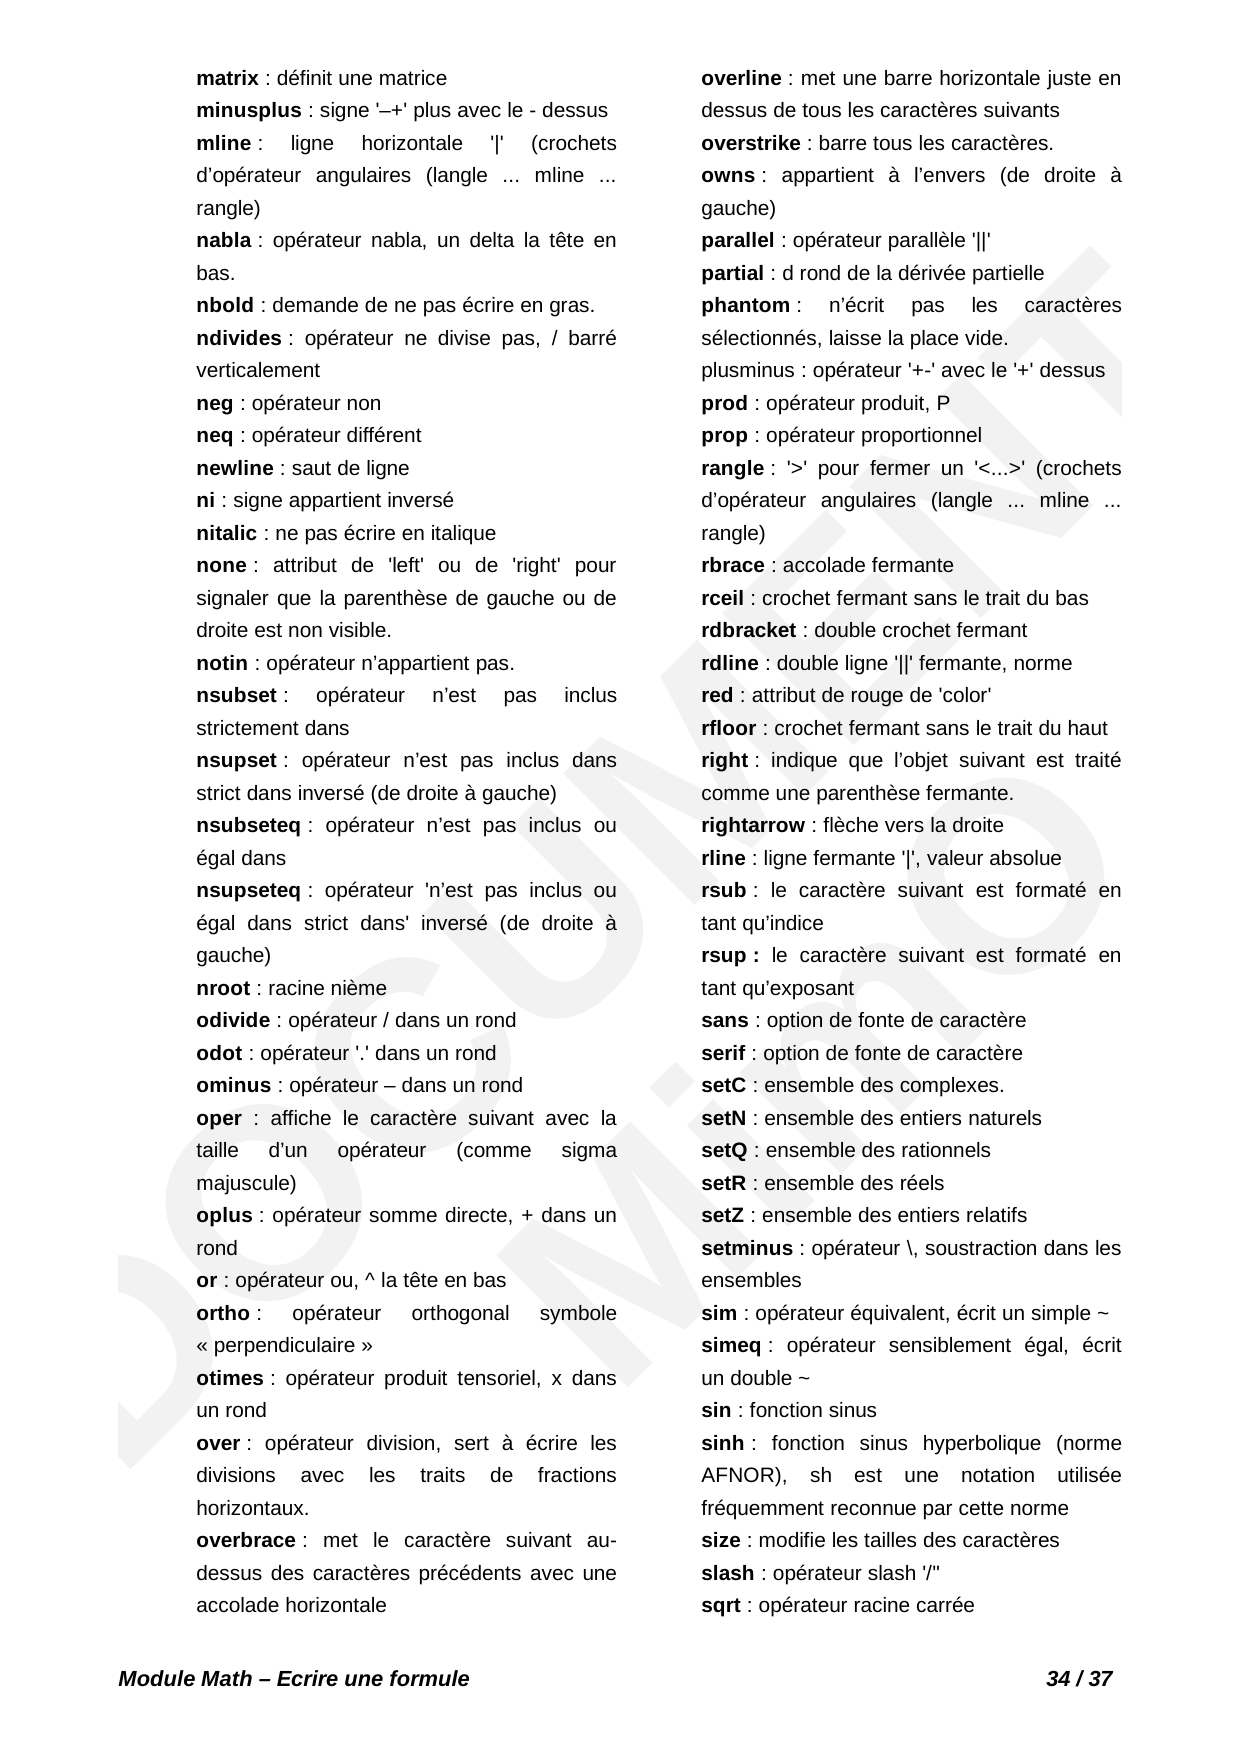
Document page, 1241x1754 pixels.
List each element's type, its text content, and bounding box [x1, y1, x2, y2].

text nitalic : ne pas écrire en italique [196, 514, 617, 547]
text rightarrow : flèche vers la droite [701, 807, 1122, 839]
text ominus : opérateur – dans un rond [196, 1067, 617, 1099]
text odivide : opérateur / dans un rond [196, 1002, 617, 1034]
text oplus : opérateur somme directe, + dans un rond [196, 1197, 617, 1262]
text sans : option de fonte de caractère [701, 1002, 1122, 1034]
text neg : opérateur non [196, 384, 617, 417]
text prod : opérateur produit, P [701, 384, 1122, 417]
text rdbracket : double crochet fermant [701, 612, 1122, 644]
text oper : affiche le caractère suivant avec la taille d’un opérateur (comme sigma majuscule) [196, 1099, 617, 1197]
text sqrt : opérateur racine carrée [701, 1587, 1122, 1619]
text rbrace : accolade fermante [701, 547, 1122, 579]
text ortho : opérateur orthogonal symbole « perpendiculaire » [196, 1294, 617, 1359]
text ni : signe appartient inversé [196, 482, 617, 514]
text slash : opérateur slash '/'' [701, 1554, 1122, 1587]
text setN : ensemble des entiers naturels [701, 1099, 1122, 1132]
text setminus : opérateur \, soustraction dans les ensembles [701, 1229, 1122, 1294]
text size : modifie les tailles des caractères [701, 1522, 1122, 1554]
text overline : met une barre horizontale juste en dessus de tous les caractères suivants [701, 59, 1122, 124]
text sin : fonction sinus [701, 1392, 1122, 1424]
text rfloor : crochet fermant sans le trait du haut [701, 709, 1122, 742]
text simeq : opérateur sensiblement égal, écrit un double ~ [701, 1327, 1122, 1392]
text right : indique que l’objet suivant est traité comme une parenthèse fermante. [701, 742, 1122, 807]
text nsupseteq : opérateur 'n’est pas inclus ou égal dans strict dans' inversé (de droite à gauche) [196, 872, 617, 969]
text minusplus : signe '–+' plus avec le - dessus [196, 92, 617, 124]
text nroot : racine nième [196, 969, 617, 1002]
text parallel : opérateur parallèle '||' [701, 222, 1122, 254]
text serif : option de fonte de caractère [701, 1034, 1122, 1067]
text matrix : définit une matrice [196, 59, 617, 92]
text owns : appartient à l’envers (de droite à gauche) [701, 157, 1122, 222]
text notin : opérateur n’appartient pas. [196, 644, 617, 677]
text sim : opérateur équivalent, écrit un simple ~ [701, 1294, 1122, 1327]
text neq : opérateur différent [196, 417, 617, 449]
text overstrike : barre tous les caractères. [701, 124, 1122, 157]
text nabla : opérateur nabla, un delta la tête en bas. [196, 222, 617, 287]
text or : opérateur ou, ^ la tête en bas [196, 1262, 617, 1294]
text mline : ligne horizontale '|' (crochets d’opérateur angulaires (langle ... mline ... rangle) [196, 124, 617, 222]
text nsupset : opérateur n’est pas inclus dans strict dans inversé (de droite à gauche) [196, 742, 617, 807]
text over : opérateur division, sert à écrire les divisions avec les traits de fractions horizontaux. [196, 1424, 617, 1522]
text ndivides : opérateur ne divise pas, / barré verticalement [196, 319, 617, 384]
text setC : ensemble des complexes. [701, 1067, 1122, 1099]
text rsub : le caractère suivant est formaté en tant qu’indice [701, 872, 1122, 937]
text setZ : ensemble des entiers relatifs [701, 1197, 1122, 1229]
text none : attribut de 'left' ou de 'right' pour signaler que la parenthèse de gauche ou de droite est non visible. [196, 547, 617, 644]
text otimes : opérateur produit tensoriel, x dans un rond [196, 1359, 617, 1424]
text nsubset : opérateur n’est pas inclus strictement dans [196, 677, 617, 742]
text sinh : fonction sinus hyperbolique (norme AFNOR), sh est une notation utilisée fréquemment reconnue par cette norme [701, 1424, 1122, 1522]
text odot : opérateur '.' dans un rond [196, 1034, 617, 1067]
text rdline : double ligne '||' fermante, norme [701, 644, 1122, 677]
text overbrace : met le caractère suivant au-dessus des caractères précédents avec une accolade horizontale [196, 1522, 617, 1619]
text nbold : demande de ne pas écrire en gras. [196, 287, 617, 319]
text setQ : ensemble des rationnels [701, 1132, 1122, 1164]
text rsup : le caractère suivant est formaté en tant qu’exposant [701, 937, 1122, 1002]
text partial : d rond de la dérivée partielle [701, 254, 1122, 287]
text newline : saut de ligne [196, 449, 617, 482]
text rangle : '>' pour fermer un '<...>' (crochets d’opérateur angulaires (langle ... mline ... rangle) [701, 449, 1122, 547]
text nsubseteq : opérateur n’est pas inclus ou égal dans [196, 807, 617, 872]
text rline : ligne fermante '|', valeur absolue [701, 839, 1122, 872]
text setR : ensemble des réels [701, 1164, 1122, 1197]
text prop : opérateur proportionnel [701, 417, 1122, 449]
text red : attribut de rouge de 'color' [701, 677, 1122, 709]
text plusminus : opérateur '+-' avec le '+' dessus [701, 352, 1122, 384]
text phantom : n’écrit pas les caractères sélectionnés, laisse la place vide. [701, 287, 1122, 352]
text rceil : crochet fermant sans le trait du bas [701, 579, 1122, 612]
